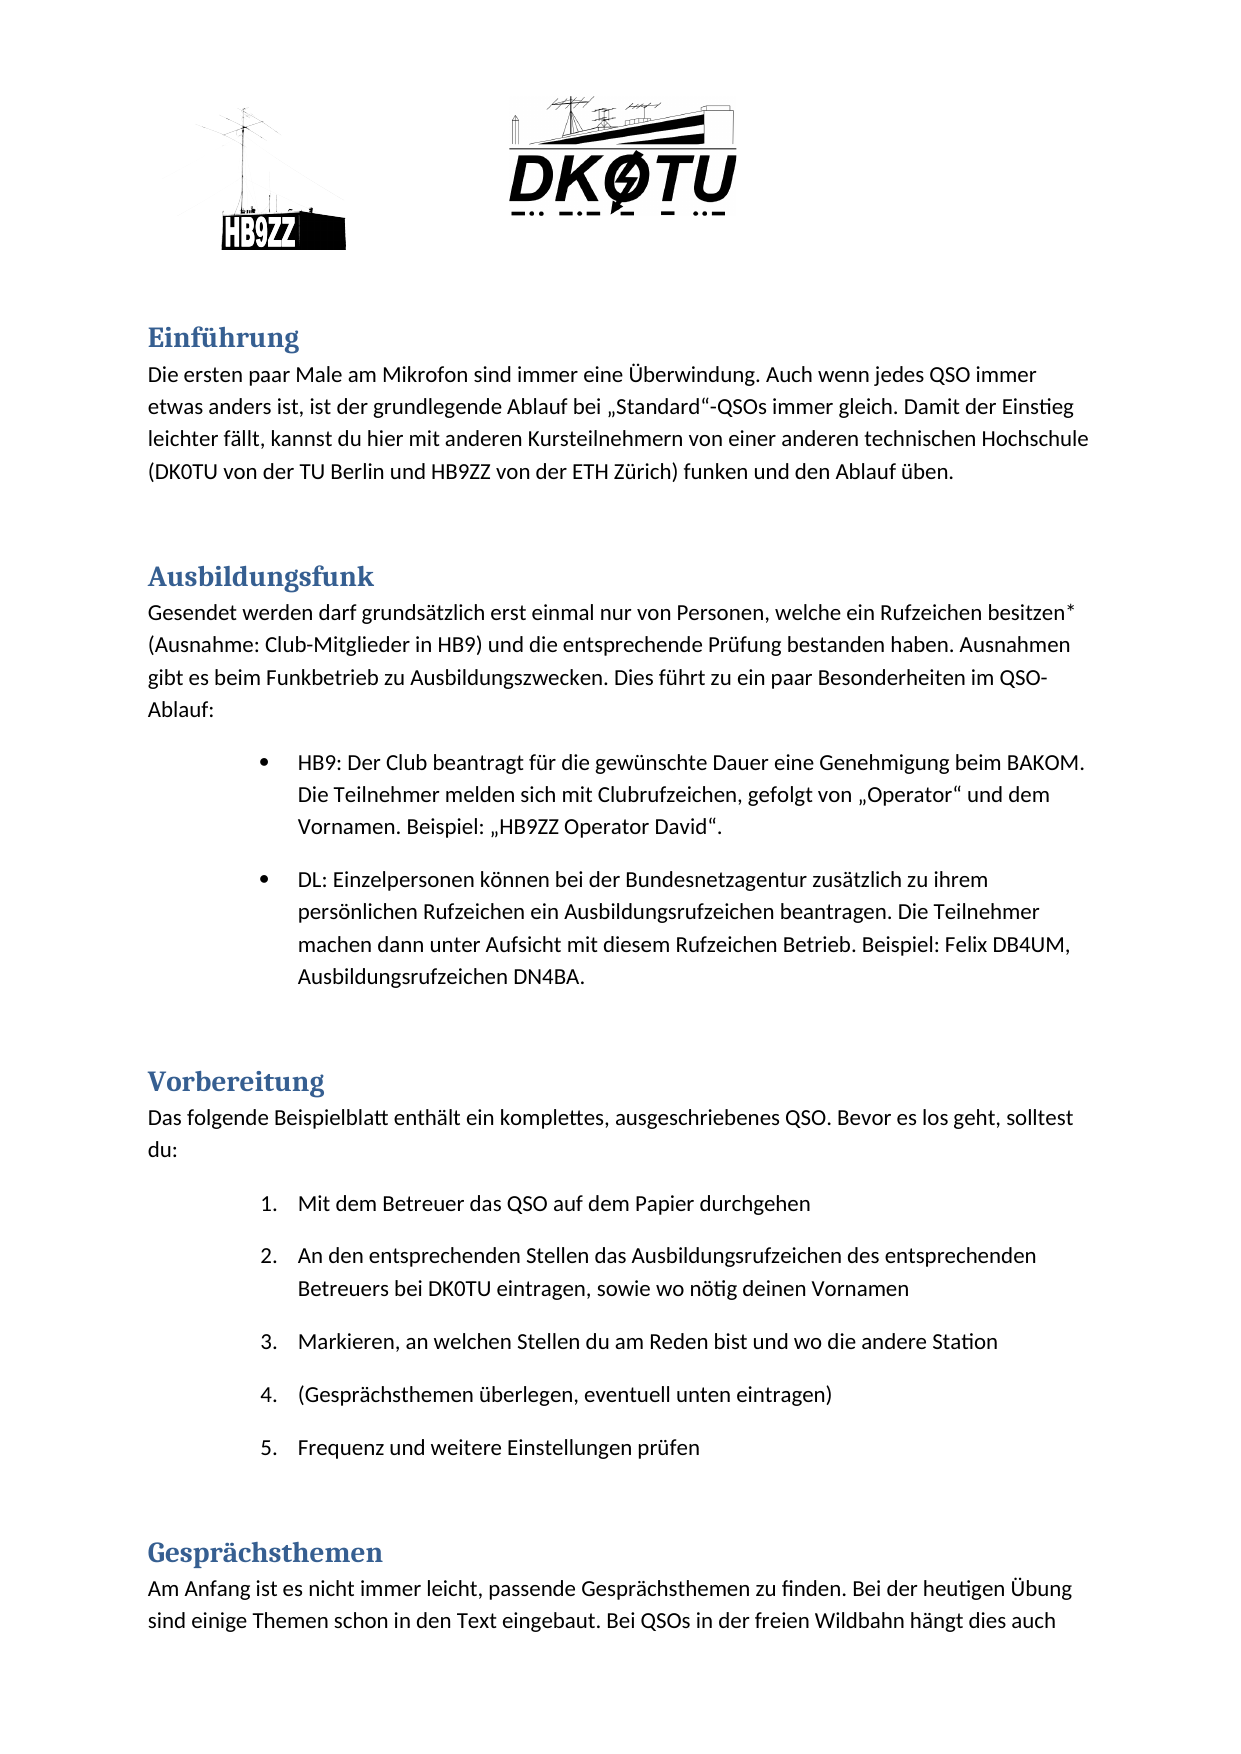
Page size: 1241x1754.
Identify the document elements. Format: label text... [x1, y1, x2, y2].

list HB9: Der Club beantragt für die gewünschte Dauer eine Genehmigung beim BAKOM. Die Teilnehmer melden sich mit Clubrufzeichen, gefolgt von „Operator“ und dem Vornamen. Beispiel: „HB9ZZ Operator David“. [260, 748, 1092, 840]
text Am Anfang ist es nicht immer leicht, passende Gesprächsthemen zu finden. Bei der heutigen Übung sind einige Themen schon in den Text eingebaut. Bei QSOs in der freien Wildbahn hängt dies auch [148, 1574, 1092, 1635]
subtitle Einführung [148, 322, 1092, 355]
list (Gesprächsthemen überlegen, eventuell unten eintragen) [260, 1380, 1092, 1408]
list DL: Einzelpersonen können bei der Bundesnetzagentur zusätzlich zu ihrem persönlichen Rufzeichen ein Ausbildungsrufzeichen beantragen. Die Teilnehmer machen dann unter Aufsicht mit diesem Rufzeichen Betrieb. Beispiel: Felix DB4UM, Ausbildungsrufzeichen DN4BA. [260, 865, 1092, 990]
list Mit dem Betreuer das QSO auf dem Papier durchgehen [260, 1189, 1092, 1217]
list Frequenz und weitere Einstellungen prüfen [260, 1433, 1092, 1461]
list Markieren, an welchen Stellen du am Reden bist und wo die andere Station [260, 1327, 1092, 1355]
subtitle Gesprächsthemen [148, 1536, 1092, 1569]
text Die ersten paar Male am Mikrofon sind immer eine Überwindung. Auch wenn jedes QSO immer etwas anders ist, ist der grundlegende Ablauf bei „Standard“-QSOs immer gleich. Damit der Einstieg leichter fällt, kannst du hier mit anderen Kursteilnehmern von einer anderen technischen Hochschule (DK0TU von der TU Berlin und HB9ZZ von der ETH Zürich) funken und den Ablauf üben. [148, 360, 1092, 485]
text Das folgende Beispielblatt enthält ein komplettes, ausgeschriebenes QSO. Bevor es los geht, solltest du: [148, 1103, 1092, 1164]
list An den entsprechenden Stellen das Ausbildungsrufzeichen des entsprechenden Betreuers bei DK0TU eintragen, sowie wo nötig deinen Vornamen [260, 1242, 1092, 1302]
subtitle Ausbildungsfunk [148, 560, 1092, 593]
subtitle Vorbereitung [148, 1065, 1092, 1098]
text Gesendet werden darf grundsätzlich erst einmal nur von Personen, welche ein Rufzeichen besitzen* (Ausnahme: Club-Mitglieder in HB9) und die entsprechende Prüfung bestanden haben. Ausnahmen gibt es beim Funkbetrieb zu Ausbildungszwecken. Dies führt zu ein paar Besonderheiten im QSO-Ablauf: [148, 598, 1092, 723]
